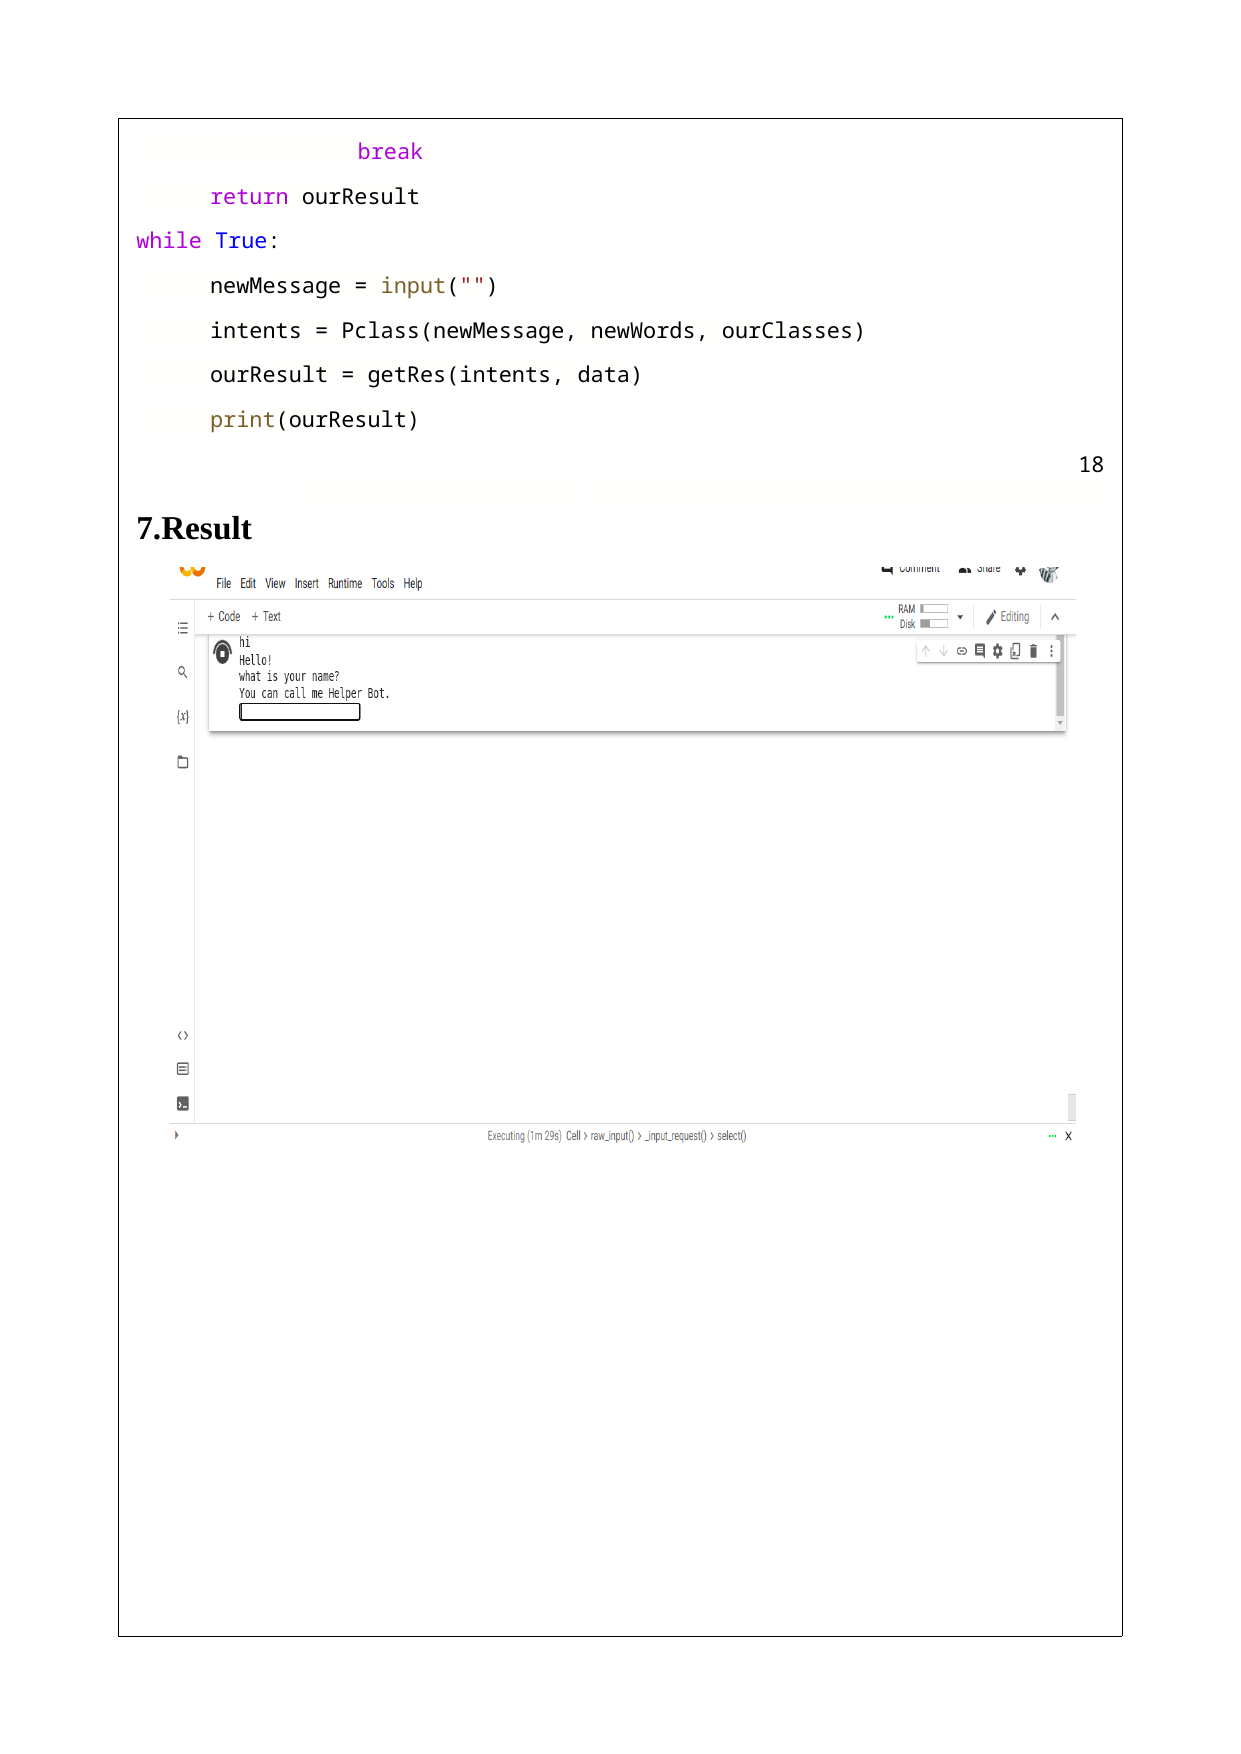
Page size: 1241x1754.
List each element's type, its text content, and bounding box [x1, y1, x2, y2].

text return ourResult [136, 181, 1104, 210]
text print(ourResult) [136, 404, 1104, 434]
text newMessage = input("") [136, 270, 1104, 300]
text intents = Pclass(newMessage, newWords, ourClasses) [136, 315, 1104, 344]
text break [136, 136, 1104, 166]
text 7.Result [136, 508, 1104, 547]
picture [169, 567, 1076, 1147]
text ourResult = getRes(intents, data) [136, 359, 1104, 389]
text while True: [136, 225, 1104, 255]
text 18 [136, 449, 1104, 478]
